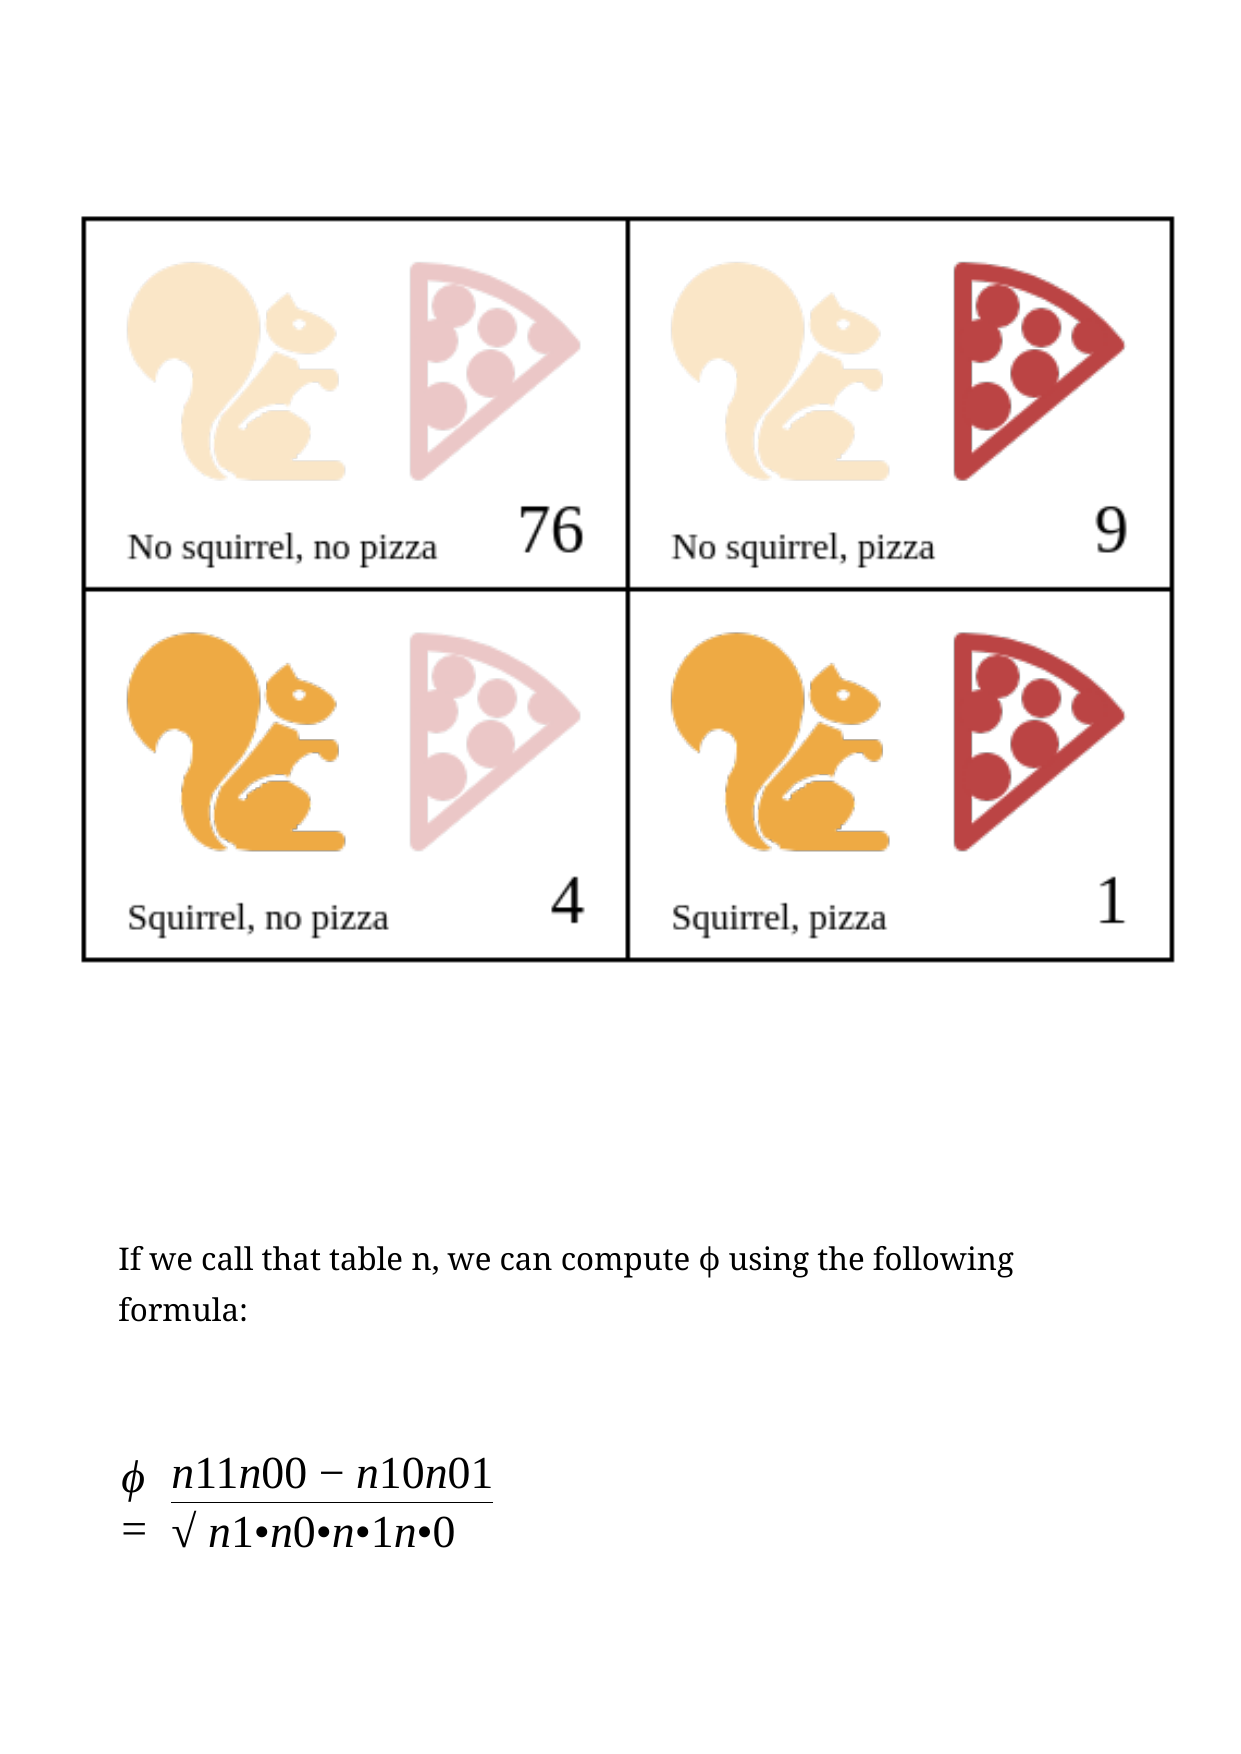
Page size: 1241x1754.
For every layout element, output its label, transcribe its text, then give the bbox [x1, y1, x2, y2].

table_header ϕ = [118, 1443, 168, 1561]
text If we call that table n, we can compute ϕ using the following formula: [118, 1237, 1122, 1331]
table_header n11n00 − n10n01 √ n1•n0•n•1n•0 [168, 1443, 496, 1561]
picture [80, 216, 1179, 967]
